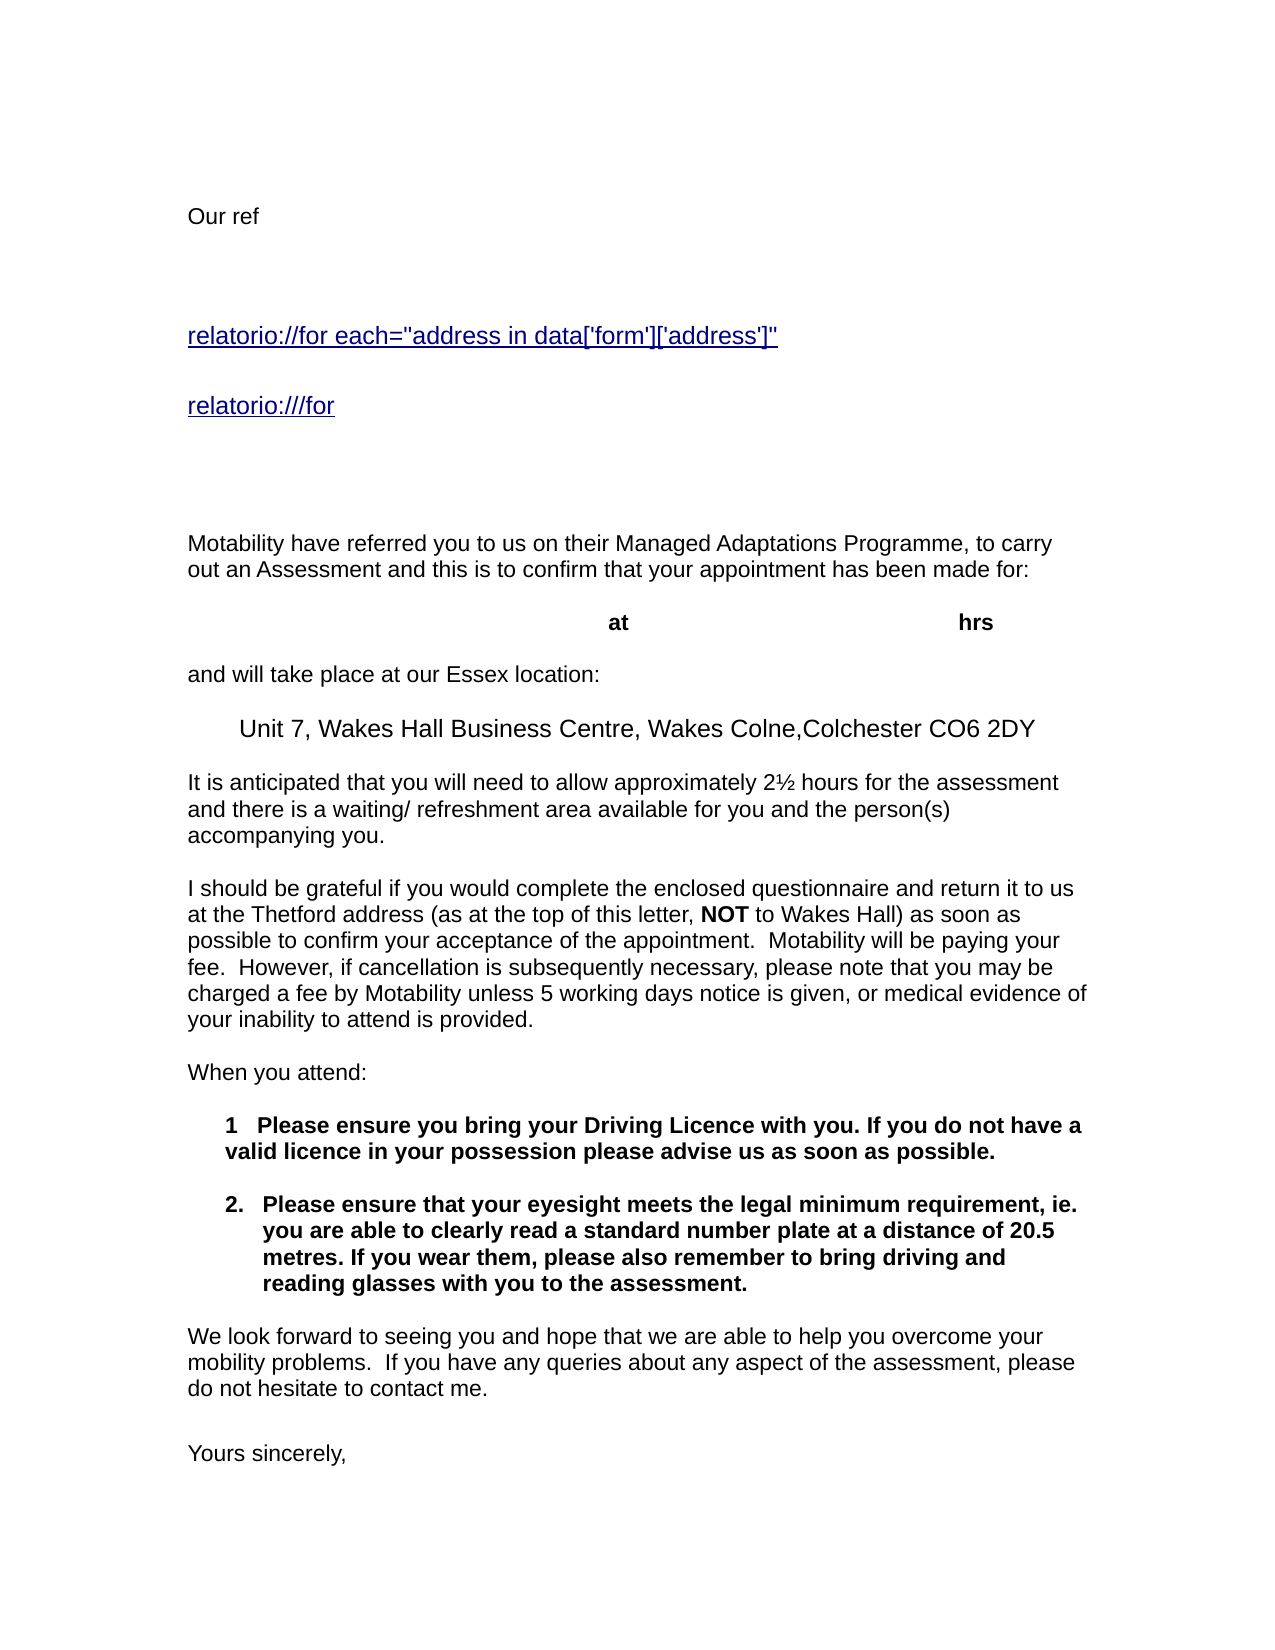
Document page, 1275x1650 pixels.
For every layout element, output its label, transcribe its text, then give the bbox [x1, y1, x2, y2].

text We look forward to seeing you and hope that we are able to help you overcome your mobility problems. If you have any queries about any aspect of the assessment, please do not hesitate to contact me. [187, 1323, 1087, 1402]
text When you attend: [187, 1059, 1087, 1085]
text I should be grateful if you would complete the enclosed questionnaire and return it to us at the Thetford address (as at the top of this letter, NOT to Wakes Hall) as soon as possible to confirm your acceptance of the appointment. Motability will be paying your fee. However, if cancellation is subsequently necessary, please note that you may be charged a fee by Motability unless 5 working days notice is given, or medical evidence of your inability to attend is provided. [187, 874, 1087, 1033]
table_cell relatorio:///for [188, 385, 1087, 419]
text It is anticipated that you will need to allow approximately 2½ hours for the assessment and there is a waiting/ refreshment area available for you and the person(s) accompanying you. [187, 769, 1087, 848]
table_header relatorio://for each="address in data['form']['address']" [188, 315, 1087, 350]
text Unit 7, Wakes Hall Business Centre, Wakes Colne,Colchester CO6 2DY [187, 714, 1087, 743]
text Motability have referred you to us on their Managed Adaptations Programme, to carry out an Assessment and this is to confirm that your appointment has been made for: [187, 529, 1087, 582]
text Our ref <data['form']['id']> <time> [187, 203, 1087, 229]
list Please ensure that your eyesight meets the legal minimum requirement, ie. you are able to clearly read a standard number plate at a distance of 20.5 metres. If you wear them, please also remember to bring driving and reading glasses with you to the assessment. [225, 1191, 1087, 1296]
text Yours sincerely, [187, 1440, 1087, 1466]
table_cell <address> [188, 350, 1087, 385]
text <data['form']['title_last_name']> [187, 477, 1087, 503]
text and will take place at our Essex location: [187, 661, 1087, 688]
text 1 Please ensure you bring your Driving Licence with you. If you do not have a valid licence in your possession please advise us as soon as possible. [225, 1112, 1087, 1164]
text <data['form']['title']> <data['form']['name']> [187, 287, 1087, 315]
text <data['form']['apmt_start_date']> at <data['form']['apmt_start_time']> hrs [187, 609, 1087, 635]
